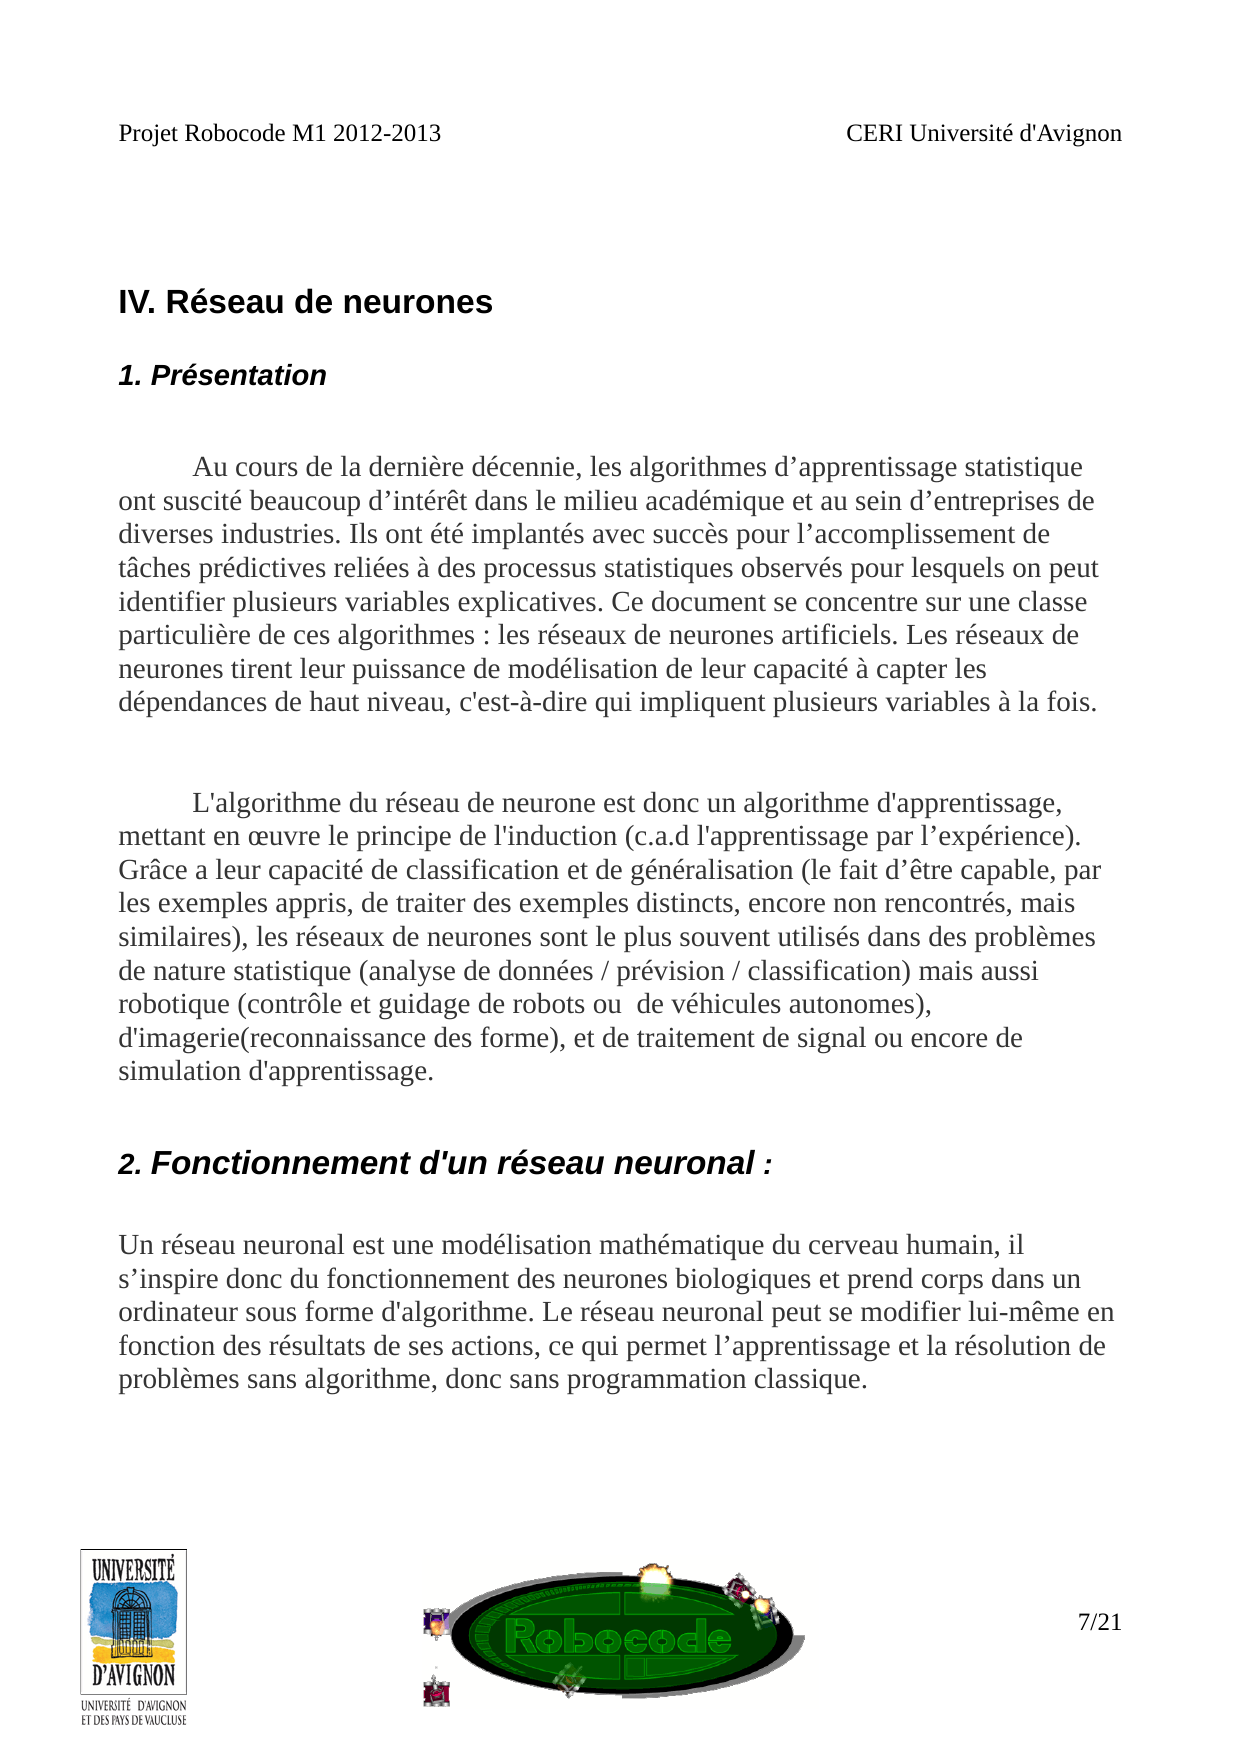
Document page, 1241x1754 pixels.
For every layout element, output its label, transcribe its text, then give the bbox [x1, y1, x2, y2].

picture [421, 1555, 819, 1709]
picture [80, 1549, 187, 1736]
subtitle Fonctionnement d'un réseau neuronal : [118, 1143, 1122, 1181]
text Au cours de la dernière décennie, les algorithmes d’apprentissage statistique ont suscité beaucoup d’intérêt dans le milieu académique et au sein d’entreprises de diverses industries. Ils ont été implantés avec succès pour l’accomplissement de tâches prédictives reliées à des processus statistiques observés pour lesquels on peut identifier plusieurs variables explicatives. Ce document se concentre sur une classe particulière de ces algorithmes : les réseaux de neurones artificiels. Les réseaux de neurones tirent leur puissance de modélisation de leur capacité à capter les dépendances de haut niveau, c'est-à-dire qui impliquent plusieurs variables à la fois. [118, 449, 1122, 718]
subtitle Réseau de neurones [118, 281, 1122, 320]
text L'algorithme du réseau de neurone est donc un algorithme d'apprentissage, mettant en œuvre le principe de l'induction (c.a.d l'apprentissage par l’expérience). Grâce a leur capacité de classification et de généralisation (le fait d’être capable, par les exemples appris, de traiter des exemples distincts, encore non rencontrés, mais similaires), les réseaux de neurones sont le plus souvent utilisés dans des problèmes de nature statistique (analyse de données / prévision / classification) mais aussi robotique (contrôle et guidage de robots ou de véhicules autonomes), d'imagerie(reconnaissance des forme), et de traitement de signal ou encore de simulation d'apprentissage. [118, 785, 1122, 1087]
text Un réseau neuronal est une modélisation mathématique du cerveau humain, il s’inspire donc du fonctionnement des neurones biologiques et prend corps dans un ordinateur sous forme d'algorithme. Le réseau neuronal peut se modifier lui-même en fonction des résultats de ses actions, ce qui permet l’apprentissage et la résolution de problèmes sans algorithme, donc sans programmation classique. [118, 1227, 1122, 1395]
subtitle Présentation [118, 357, 1122, 391]
